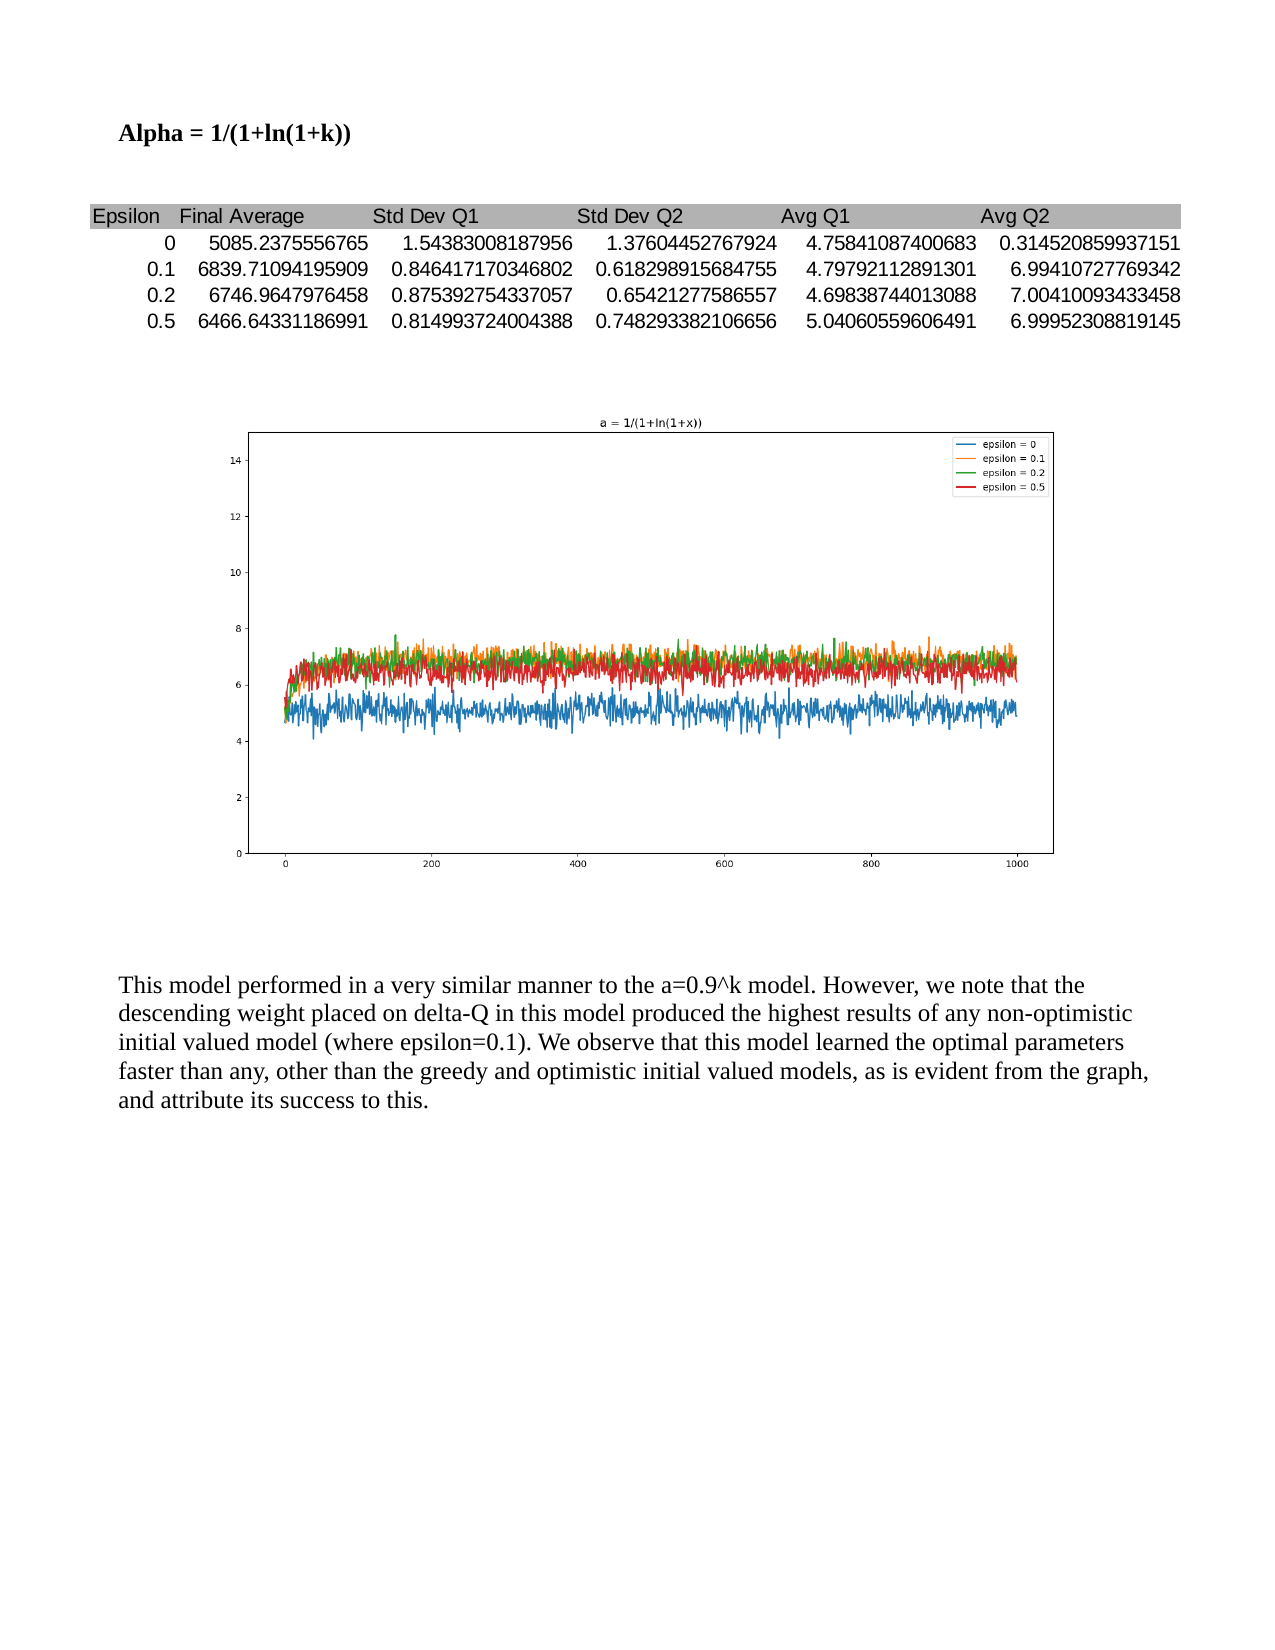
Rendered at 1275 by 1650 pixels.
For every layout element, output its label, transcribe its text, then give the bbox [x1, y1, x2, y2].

picture [118, 366, 1157, 913]
text This model performed in a very similar manner to the a=0.9^k model. However, we note that the descending weight placed on delta-Q in this model produced the highest results of any non-optimistic initial valued model (where epsilon=0.1). We observe that this model learned the optimal parameters faster than any, other than the greedy and optimistic initial valued models, as is evident from the graph, and attribute its success to this. [118, 970, 1157, 1113]
text Alpha = 1/(1+ln(1+k)) [118, 118, 1157, 147]
